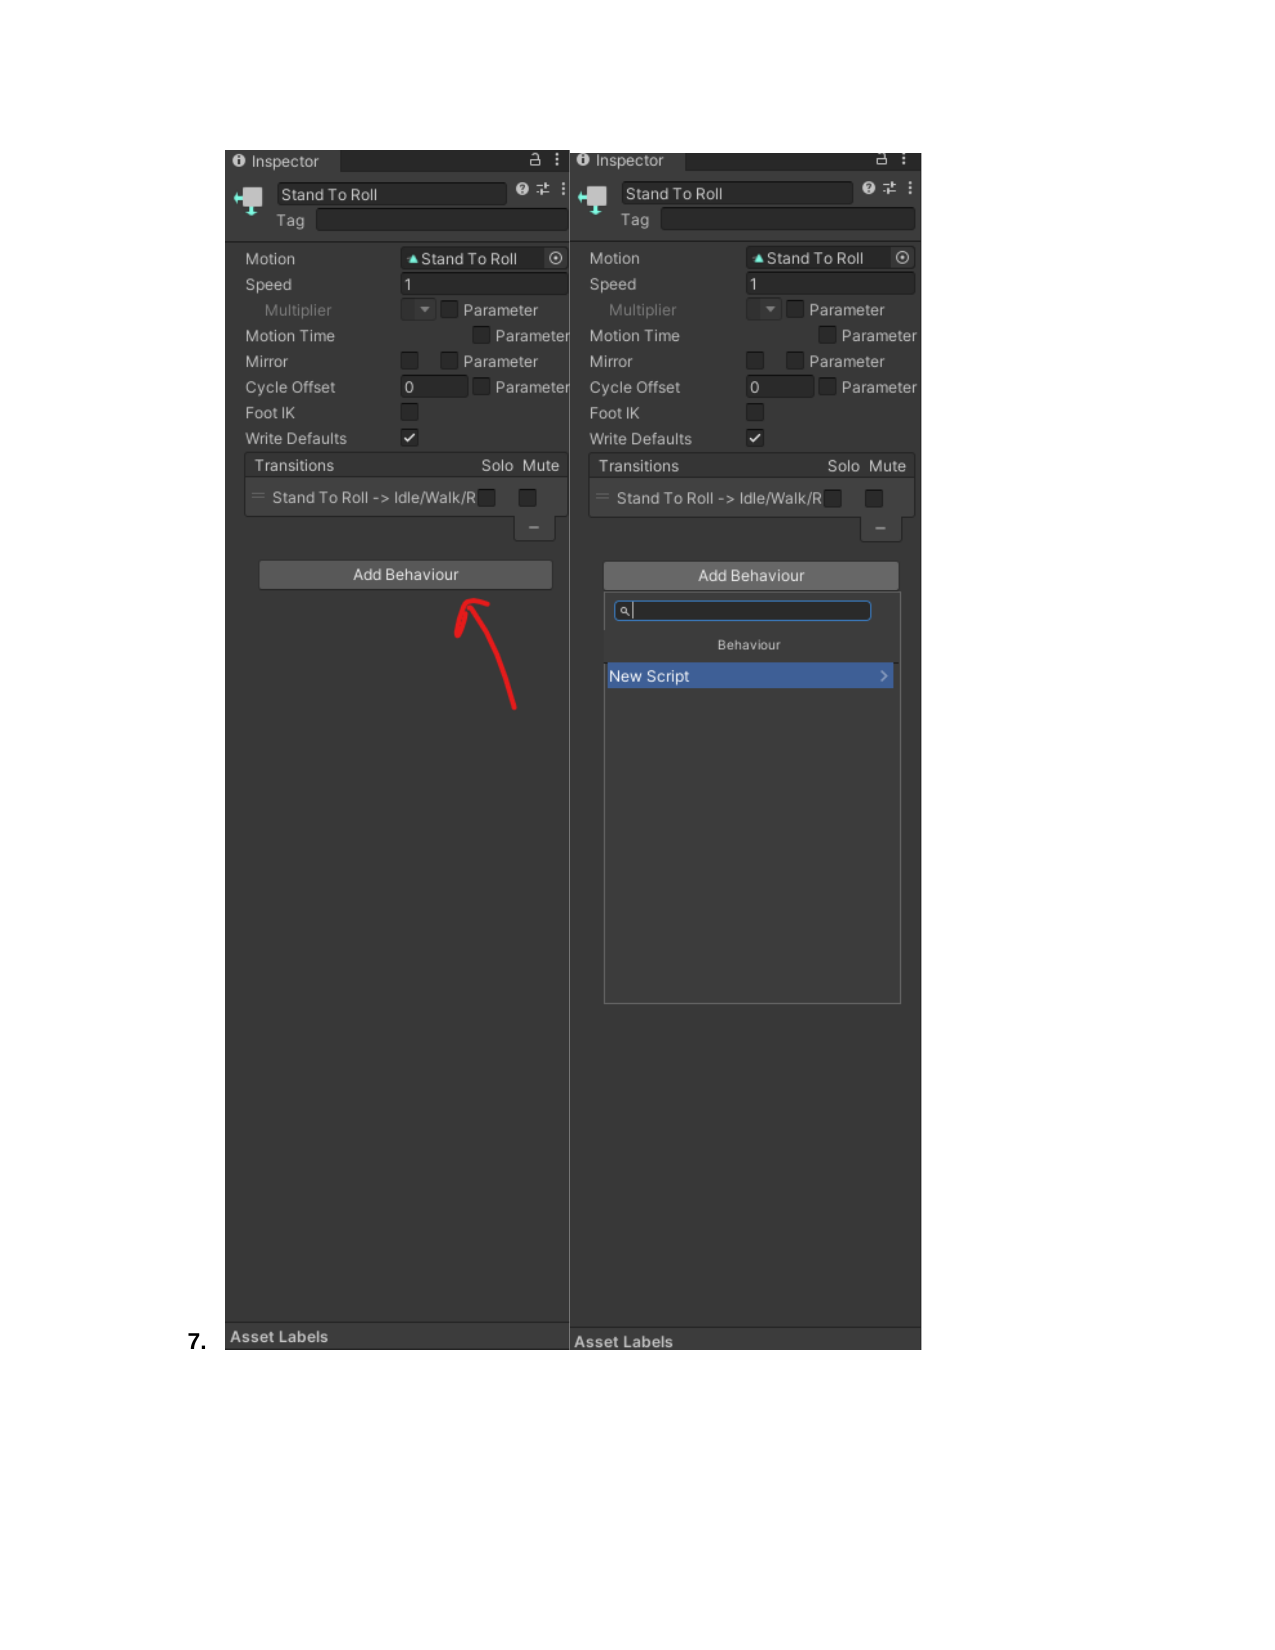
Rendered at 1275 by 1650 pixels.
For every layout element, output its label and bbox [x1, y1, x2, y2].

picture [225, 150, 922, 1350]
